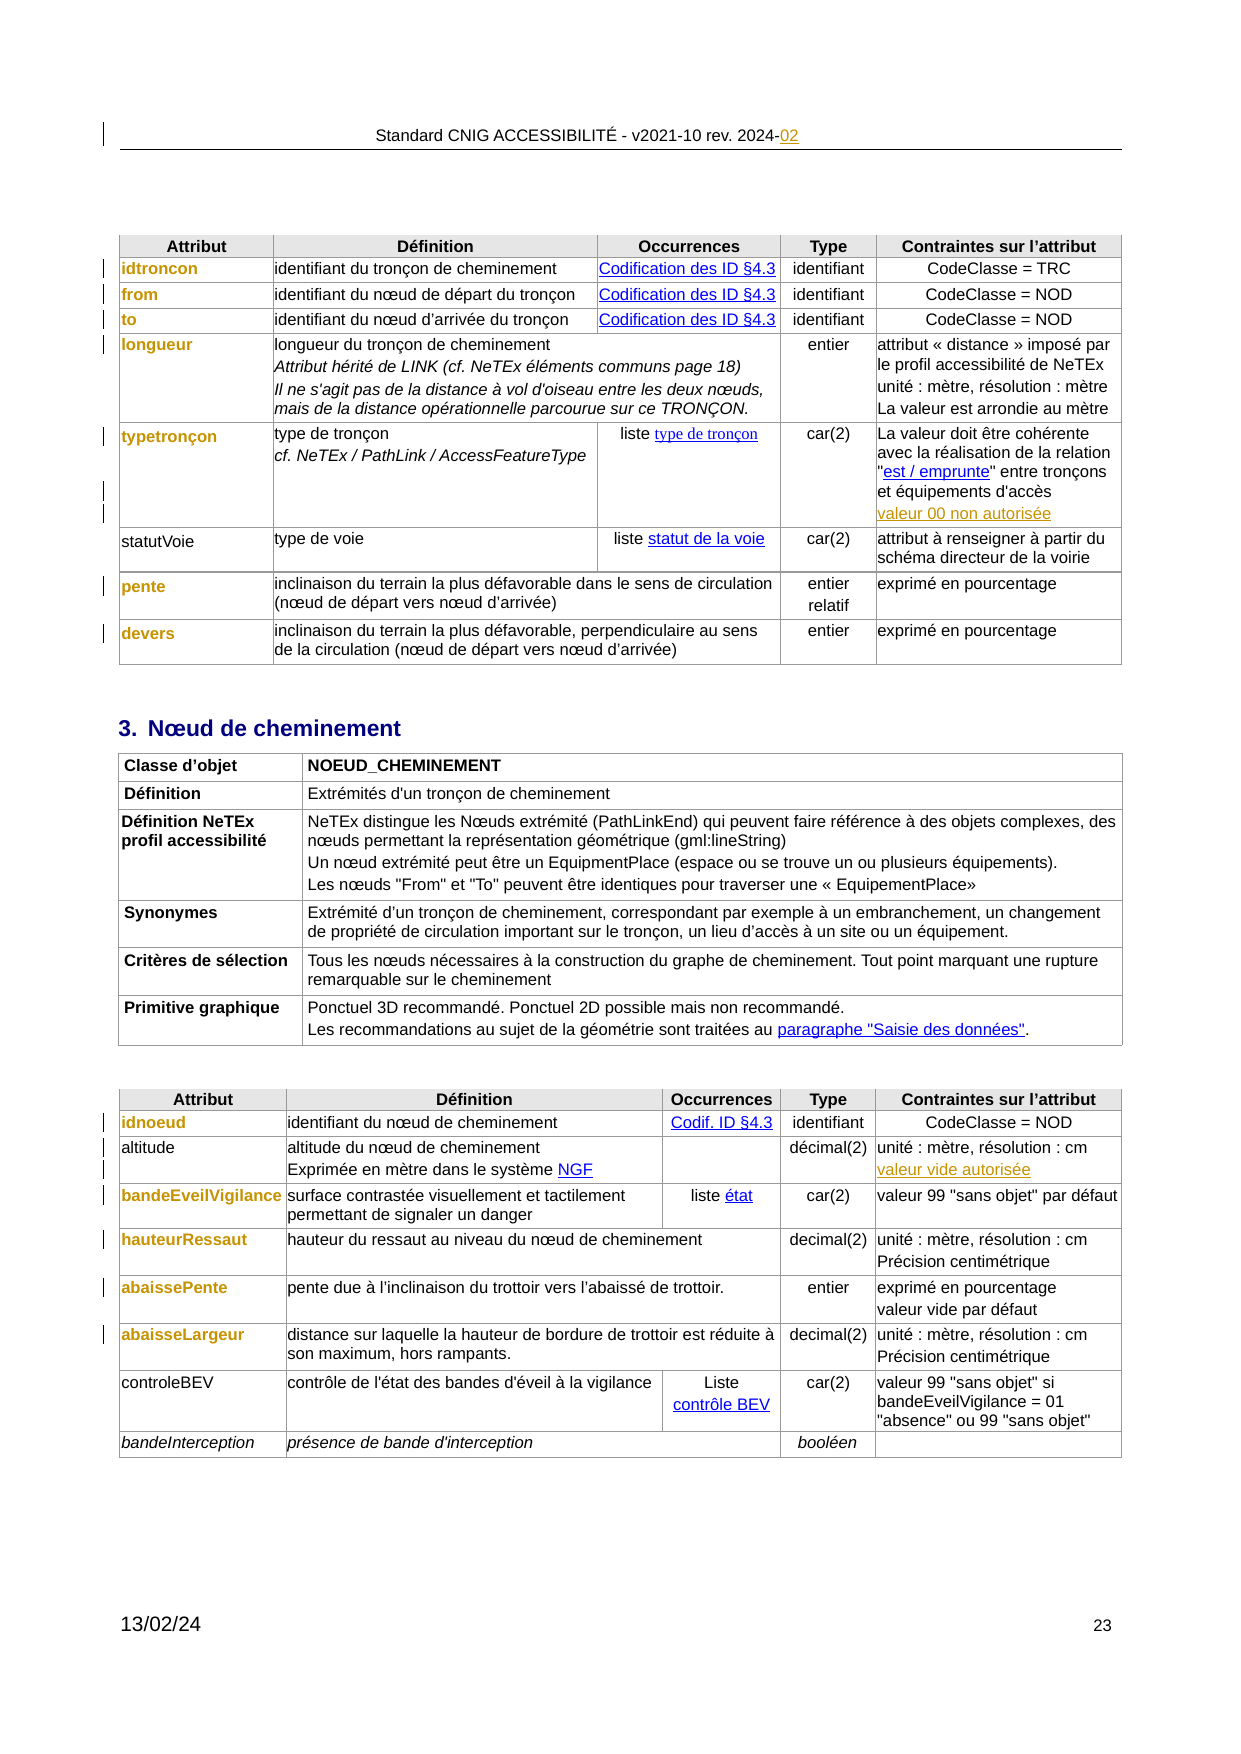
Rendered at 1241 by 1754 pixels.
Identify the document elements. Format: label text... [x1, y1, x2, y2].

table_cell Ponctuel 3D recommandé. Ponctuel 2D possible mais non recommandé. Les recommandations au sujet de la géométrie sont traitées au paragraphe "Saisie des données". [303, 996, 1122, 1044]
table_cell booléen [781, 1432, 875, 1457]
table_cell NeTEx distingue les Nœuds extrémité (PathLinkEnd) qui peuvent faire référence à des objets complexes, des nœuds permettant la représentation géométrique (gml:lineString) Un nœud extrémité peut être un EquipmentPlace (espace ou se trouve un ou plusieurs équipements). Les nœuds "From" et "To" peuvent être identiques pour traverser une « EquipementPlace» [303, 810, 1122, 900]
table_cell longueur [120, 334, 273, 422]
table_cell attribut à renseigner à partir du schéma directeur de la voirie [877, 528, 1121, 571]
subtitle Nœud de cheminement [118, 714, 1122, 741]
table_cell entier relatif [781, 573, 876, 619]
table_cell altitude du nœud de cheminement Exprimée en mètre dans le système NGF [287, 1137, 662, 1183]
table_header Attribut [120, 235, 273, 257]
table_cell controleBEV [120, 1371, 286, 1431]
table_cell altitude [120, 1137, 286, 1183]
table_header Occurrences [663, 1089, 780, 1110]
table_cell identifiant [781, 1111, 875, 1136]
table_cell présence de bande d'interception [287, 1432, 780, 1457]
table_header Contraintes sur l’attribut [877, 235, 1121, 257]
table_cell identifiant [781, 309, 876, 333]
table_cell bandeEveilVigilance [120, 1184, 286, 1228]
table_cell car(2) [781, 528, 876, 571]
table_cell unité : mètre, résolution : cm Précision centimétrique [876, 1229, 1121, 1275]
table_cell Critères de sélection [119, 948, 302, 994]
table_cell Définition NeTEx profil accessibilité [119, 810, 302, 900]
table_cell surface contrastée visuellement et tactilement permettant de signaler un danger [287, 1184, 662, 1228]
table_header Occurrences [598, 235, 780, 257]
table_cell distance sur laquelle la hauteur de bordure de trottoir est réduite à son maximum, hors rampants. [287, 1324, 780, 1370]
table_header Contraintes sur l’attribut [876, 1089, 1121, 1110]
table_cell liste type de tronçon [598, 423, 780, 527]
table_cell identifiant [781, 258, 876, 282]
table_cell identifiant du nœud de départ du tronçon [274, 283, 597, 308]
table_cell idnoeud [120, 1111, 286, 1136]
table_cell from [120, 283, 273, 308]
table_cell type de voie [274, 528, 597, 571]
table_cell unité : mètre, résolution : cm valeur vide autorisée [876, 1137, 1121, 1183]
table_cell Codification des ID §4.3 [598, 258, 780, 282]
table_cell contrôle de l'état des bandes d'éveil à la vigilance [287, 1371, 662, 1431]
table_cell Synonymes [119, 901, 302, 947]
table_cell idtroncon [120, 258, 273, 282]
table_cell CodeClasse = NOD [877, 309, 1121, 333]
table_cell CodeClasse = NOD [877, 283, 1121, 308]
table_cell to [120, 309, 273, 333]
table_header Attribut [120, 1089, 286, 1110]
table_cell bandeInterception [120, 1432, 286, 1457]
table_cell Extrémité d’un tronçon de cheminement, correspondant par exemple à un embranchement, un changement de propriété de circulation important sur le tronçon, un lieu d’accès à un site ou un équipement. [303, 901, 1122, 947]
table_cell pente [120, 573, 273, 619]
table_cell liste état [663, 1184, 780, 1228]
table_cell exprimé en pourcentage [877, 573, 1121, 619]
table_cell pente due à l’inclinaison du trottoir vers l’abaissé de trottoir. [287, 1276, 780, 1323]
table_cell unité : mètre, résolution : cm Précision centimétrique [876, 1324, 1121, 1370]
table_cell longueur du tronçon de cheminement Attribut hérité de LINK (cf. NeTEx éléments communs page 18) Il ne s'agit pas de la distance à vol d'oiseau entre les deux nœuds, mais de la distance opérationnelle parcourue sur ce TRONÇON. [274, 334, 780, 422]
table_cell entier [781, 334, 876, 422]
table_header NOEUD_CHEMINEMENT [303, 754, 1122, 781]
table_cell valeur 99 "sans objet" si bandeEveilVigilance = 01 "absence" ou 99 "sans objet" [876, 1371, 1121, 1431]
table_cell car(2) [781, 1371, 875, 1431]
table_cell typetronçon [120, 423, 273, 527]
table_cell car(2) [781, 1184, 875, 1228]
table_cell exprimé en pourcentage valeur vide par défaut [876, 1276, 1121, 1323]
table_cell abaissePente [120, 1276, 286, 1323]
table_cell inclinaison du terrain la plus défavorable, perpendiculaire au sens de la circulation (nœud de départ vers nœud d’arrivée) [274, 620, 780, 663]
table_cell statutVoie [120, 528, 273, 571]
table_cell entier [781, 620, 876, 663]
table_cell hauteur du ressaut au niveau du nœud de cheminement [287, 1229, 780, 1275]
table_cell CodeClasse = TRC [877, 258, 1121, 282]
table_cell Tous les nœuds nécessaires à la construction du graphe de cheminement. Tout point marquant une rupture remarquable sur le cheminement [303, 948, 1122, 994]
table_cell Codification des ID §4.3 [598, 283, 780, 308]
table_cell car(2) [781, 423, 876, 527]
table_cell [876, 1432, 1121, 1457]
table_cell Liste contrôle BEV [663, 1371, 780, 1431]
table_cell [663, 1137, 780, 1183]
table_cell hauteurRessaut [120, 1229, 286, 1275]
table_cell La valeur doit être cohérente avec la réalisation de la relation "est / emprunte" entre tronçons et équipements d'accès valeur 00 non autorisée [877, 423, 1121, 527]
table_cell Codif. ID §4.3 [663, 1111, 780, 1136]
table_cell CodeClasse = NOD [876, 1111, 1121, 1136]
table_cell abaisseLargeur [120, 1324, 286, 1370]
table_cell entier [781, 1276, 875, 1323]
table_cell inclinaison du terrain la plus défavorable dans le sens de circulation (nœud de départ vers nœud d’arrivée) [274, 573, 780, 619]
table_cell decimal(2) [781, 1229, 875, 1275]
table_header Classe d’objet [119, 754, 302, 781]
table_cell type de tronçon cf. NeTEx / PathLink / AccessFeatureType [274, 423, 597, 527]
table_cell décimal(2) [781, 1137, 875, 1183]
table_cell Codification des ID §4.3 [598, 309, 780, 333]
table_cell Primitive graphique [119, 996, 302, 1044]
table_cell attribut « distance » imposé par le profil accessibilité de NeTEx unité : mètre, résolution : mètre La valeur est arrondie au mètre [877, 334, 1121, 422]
table_cell exprimé en pourcentage [877, 620, 1121, 663]
table_cell identifiant [781, 283, 876, 308]
table_cell identifiant du tronçon de cheminement [274, 258, 597, 282]
table_cell identifiant du nœud d’arrivée du tronçon [274, 309, 597, 333]
table_header Définition [287, 1089, 662, 1110]
table_cell valeur 99 "sans objet" par défaut [876, 1184, 1121, 1228]
table_header Type [781, 235, 876, 257]
table_cell decimal(2) [781, 1324, 875, 1370]
table_cell devers [120, 620, 273, 663]
table_cell liste statut de la voie [598, 528, 780, 571]
table_cell Extrémités d'un tronçon de cheminement [303, 782, 1122, 809]
table_cell Définition [119, 782, 302, 809]
table_cell identifiant du nœud de cheminement [287, 1111, 662, 1136]
table_header Définition [274, 235, 597, 257]
table_header Type [781, 1089, 875, 1110]
